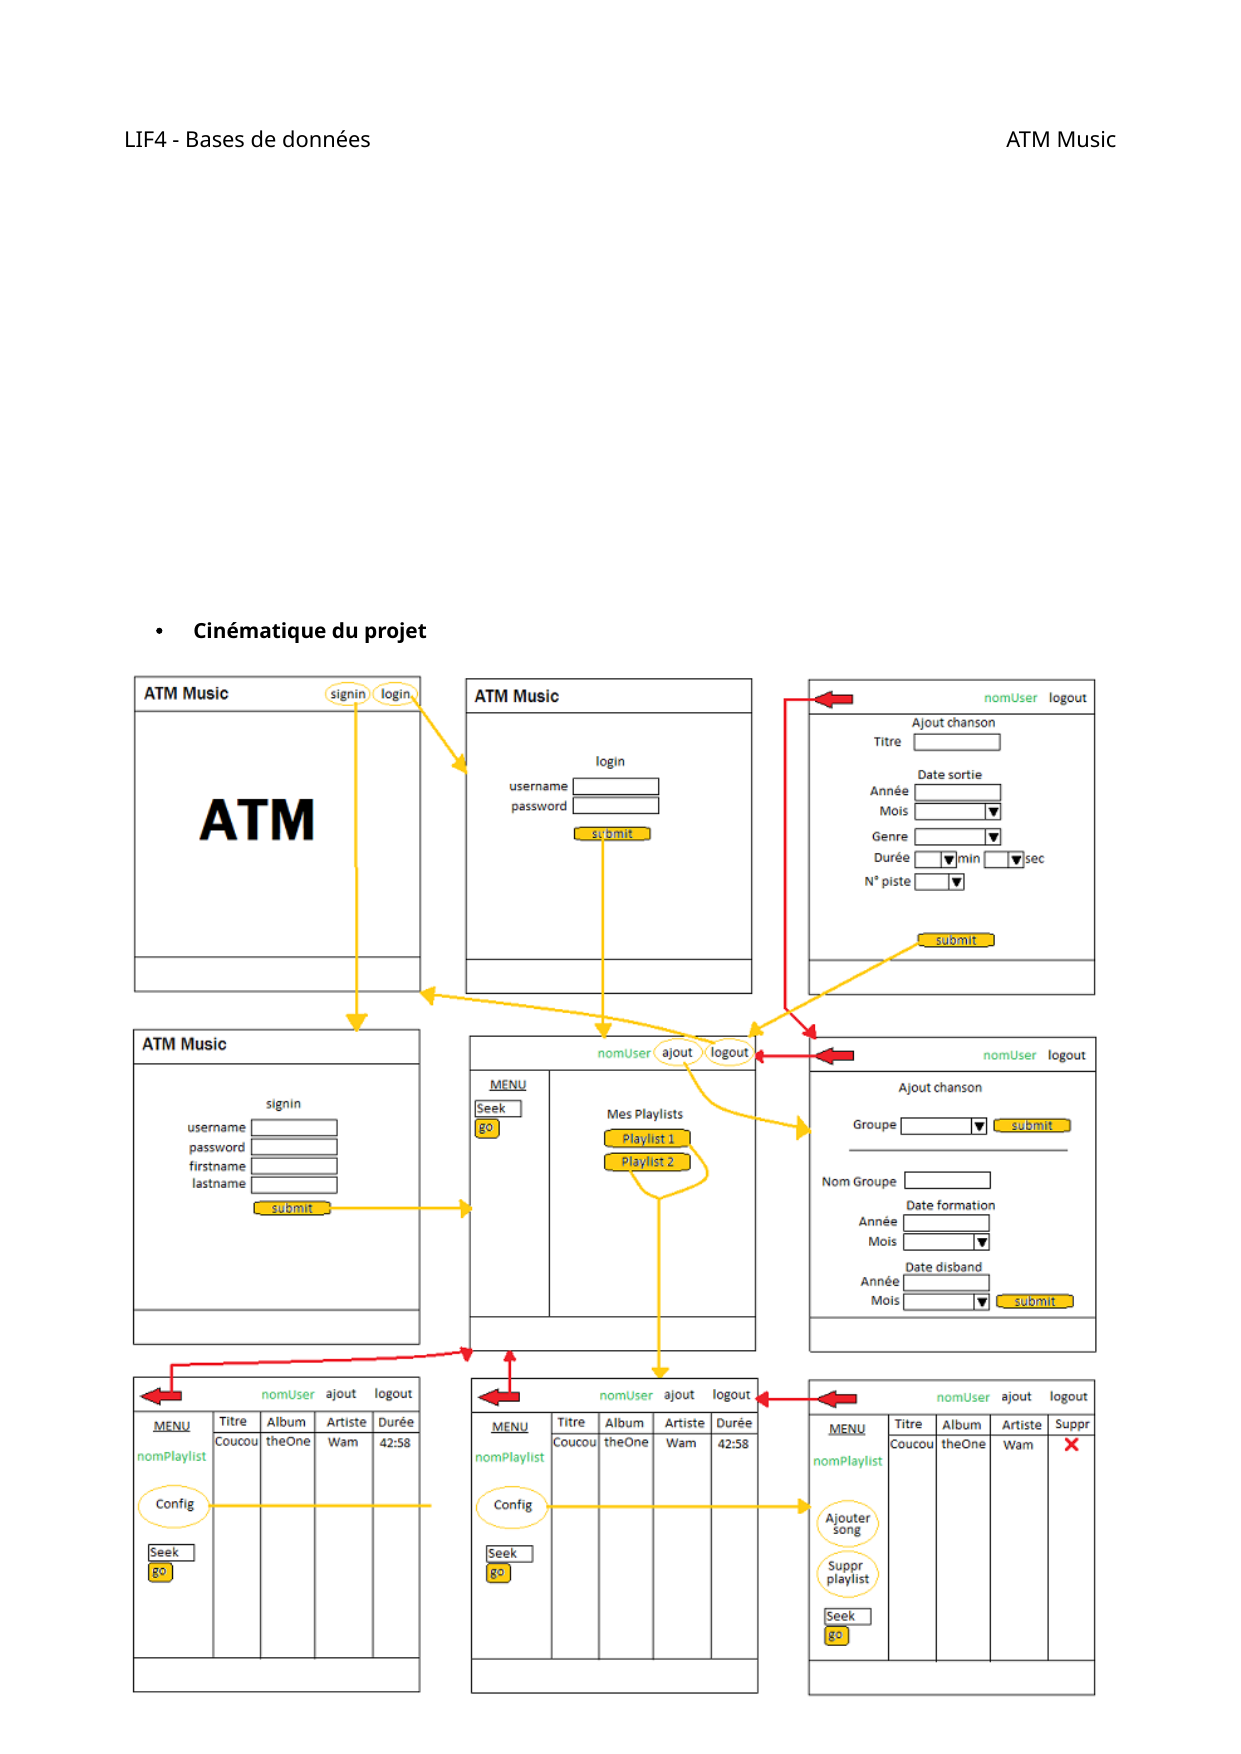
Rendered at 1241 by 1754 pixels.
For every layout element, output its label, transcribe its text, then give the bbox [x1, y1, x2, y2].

list Cinématique du projet [156, 616, 1122, 644]
